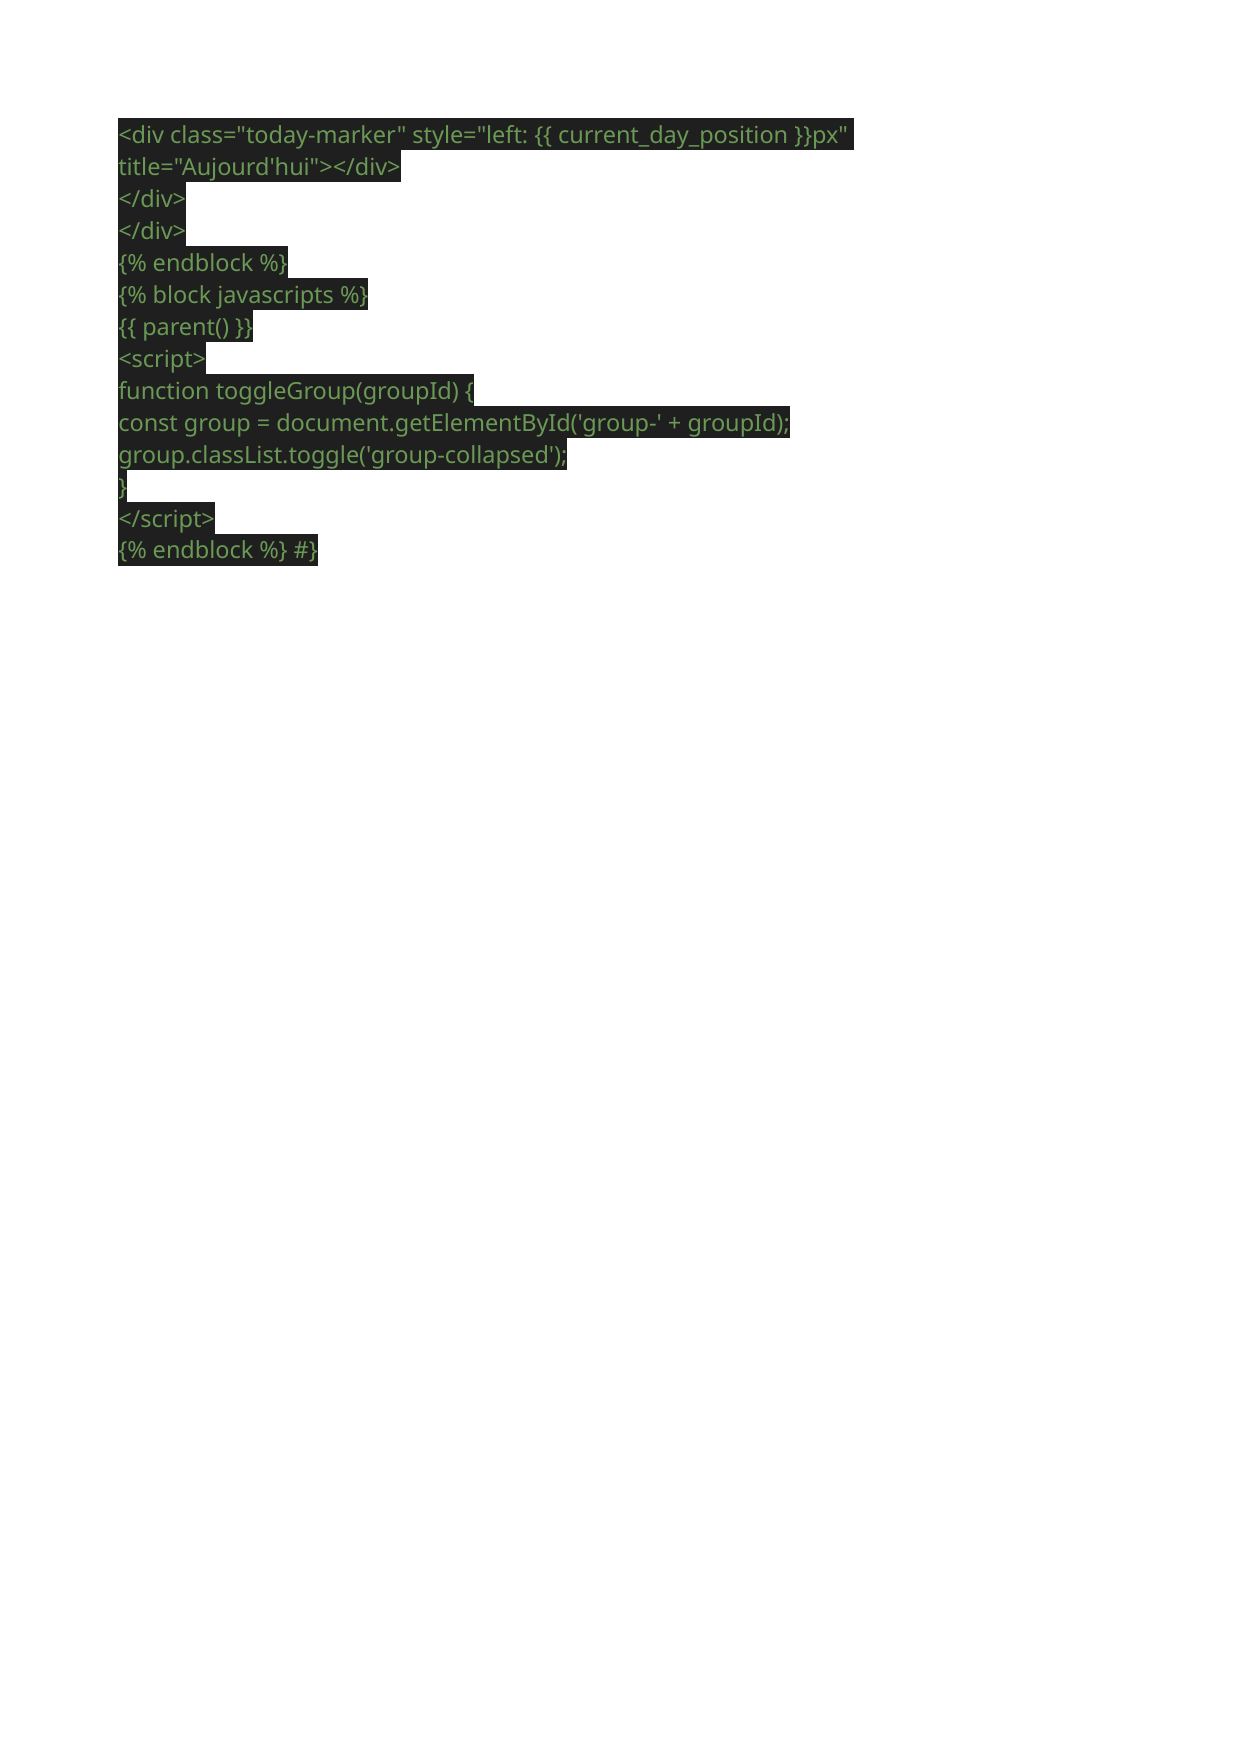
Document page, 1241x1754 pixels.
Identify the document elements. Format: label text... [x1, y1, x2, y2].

text {% endblock %} #} [118, 534, 1122, 566]
text function toggleGroup(groupId) { [118, 374, 1122, 406]
text } [118, 470, 1122, 502]
text const group = document.getElementById('group-' + groupId); [118, 406, 1122, 438]
text </script> [118, 502, 1122, 534]
text <div class="today-marker" style="left: {{ current_day_position }}px" title="Aujourd'hui"></div> [118, 118, 1122, 182]
text <script> [118, 342, 1122, 374]
text </div> [118, 182, 1122, 214]
text {{ parent() }} [118, 310, 1122, 342]
text </div> [118, 214, 1122, 246]
text {% endblock %} [118, 246, 1122, 278]
text {% block javascripts %} [118, 278, 1122, 310]
text group.classList.toggle('group-collapsed'); [118, 438, 1122, 470]
